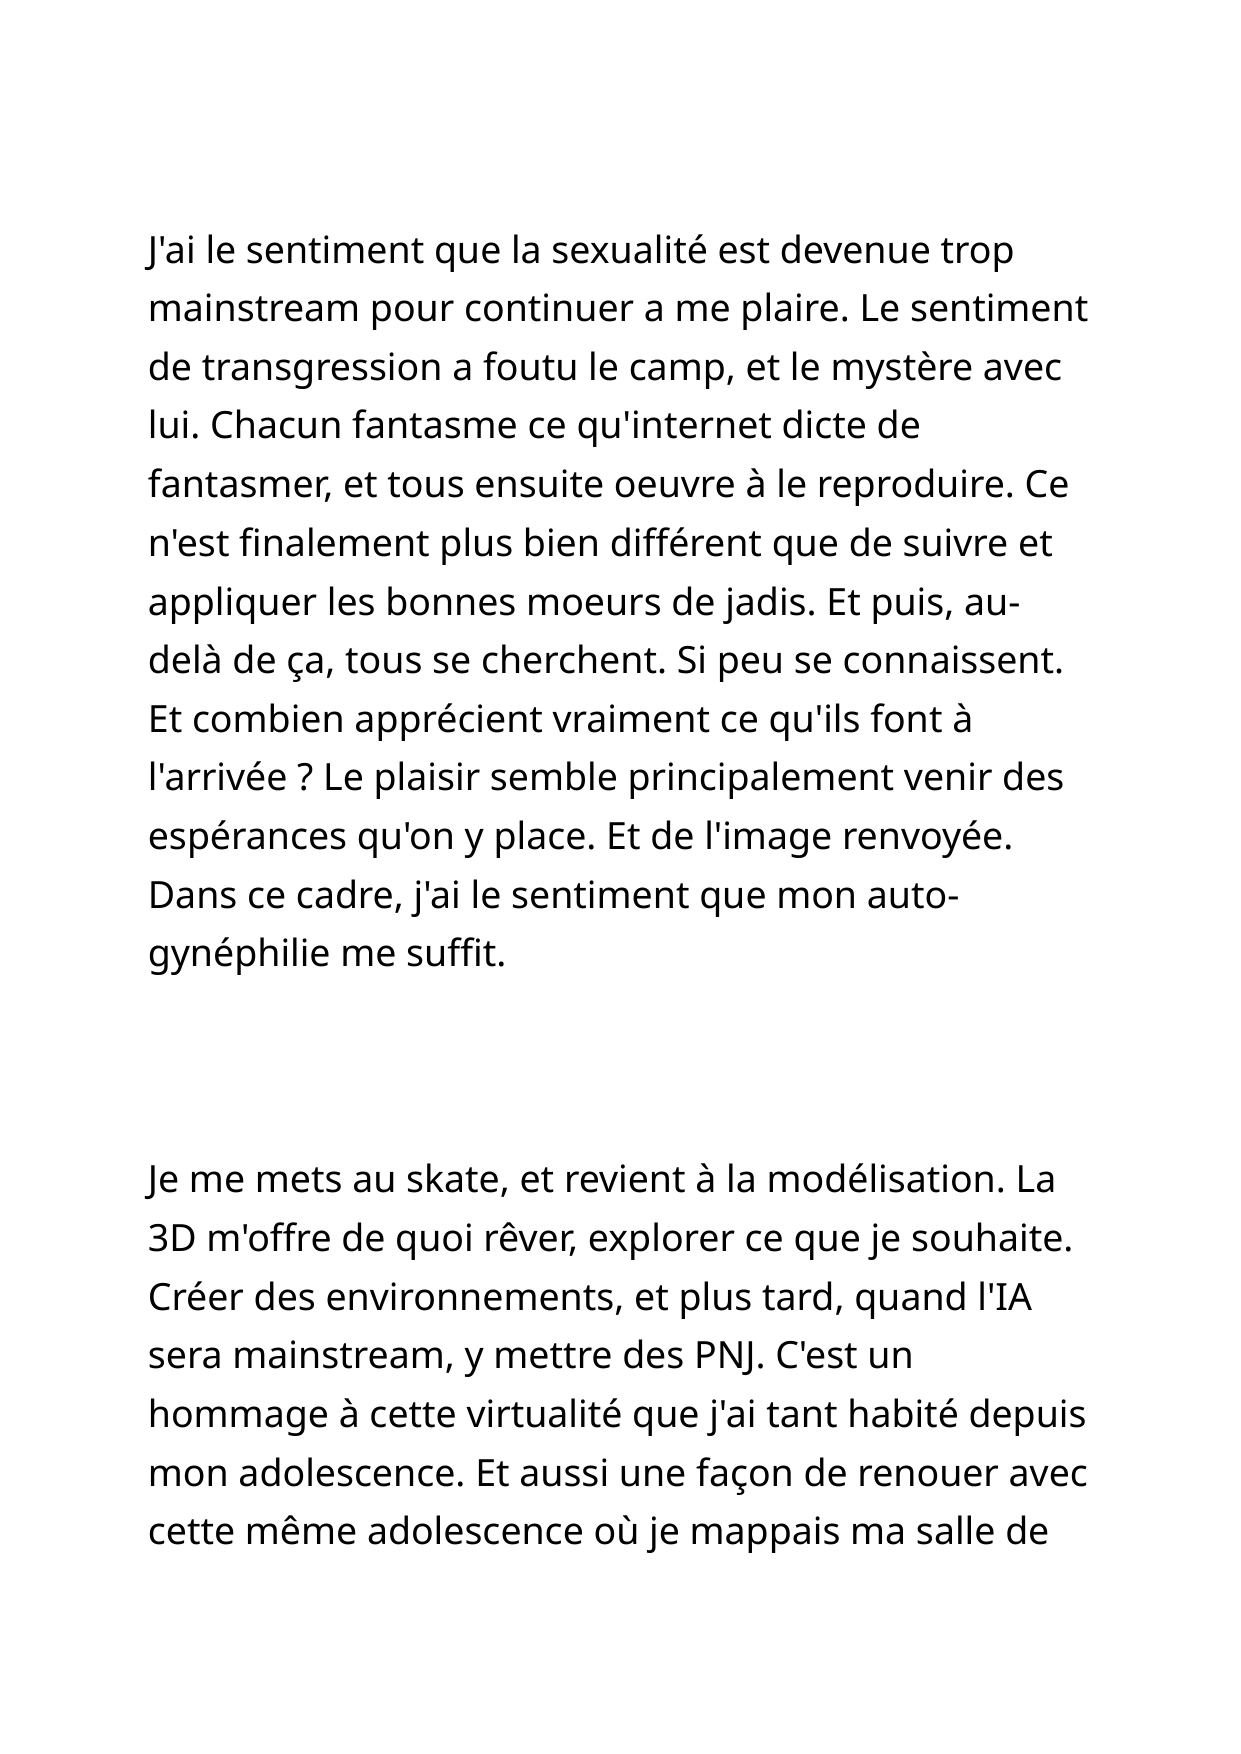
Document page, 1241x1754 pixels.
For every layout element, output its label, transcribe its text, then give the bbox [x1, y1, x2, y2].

text Je me mets au skate, et revient à la modélisation. La 3D m'offre de quoi rêver, explorer ce que je souhaite. Créer des environnements, et plus tard, quand l'IA sera mainstream, y mettre des PNJ. C'est un hommage à cette virtualité que j'ai tant habité depuis mon adolescence. Et aussi une façon de renouer avec cette même adolescence où je mappais ma salle de [148, 1153, 1093, 1556]
text J'ai le sentiment que la sexualité est devenue trop mainstream pour continuer a me plaire. Le sentiment de transgression a foutu le camp, et le mystère avec lui. Chacun fantasme ce qu'internet dicte de fantasmer, et tous ensuite oeuvre à le reproduire. Ce n'est finalement plus bien différent que de suivre et appliquer les bonnes moeurs de jadis. Et puis, au-delà de ça, tous se cherchent. Si peu se connaissent. Et combien apprécient vraiment ce qu'ils font à l'arrivée ? Le plaisir semble principalement venir des espérances qu'on y place. Et de l'image renvoyée. Dans ce cadre, j'ai le sentiment que mon auto-gynéphilie me suffit. [148, 223, 1093, 978]
